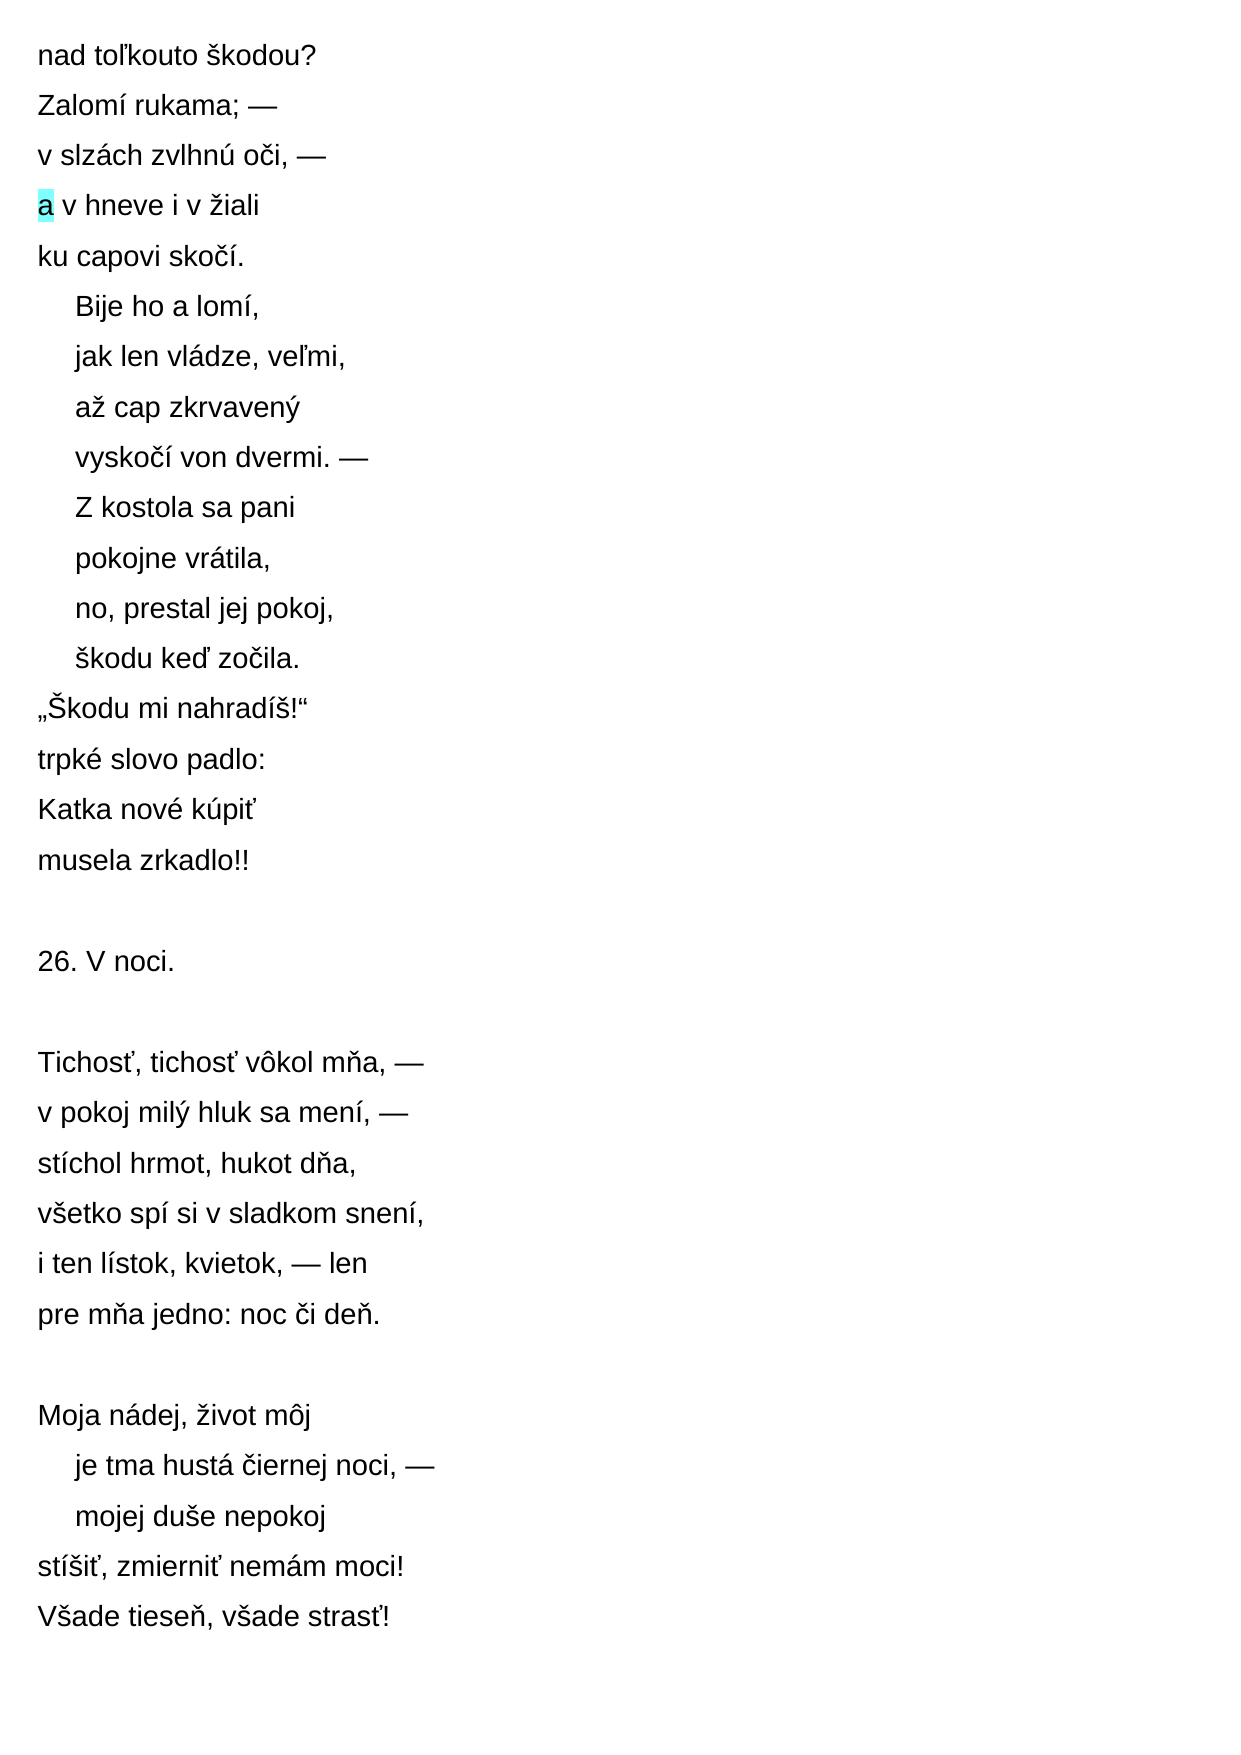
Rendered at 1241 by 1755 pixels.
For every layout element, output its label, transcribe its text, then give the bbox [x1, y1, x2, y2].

text no, prestal jej pokoj, [37, 591, 1130, 624]
text všetko spí si v sladkom snení, [37, 1196, 1130, 1230]
text „Škodu mi nahradíš!“ [37, 692, 1130, 725]
text Moja nádej, život môj [37, 1398, 1130, 1432]
text Z kostola sa pani [37, 490, 1130, 524]
text stíšiť, zmierniť nemám moci! [37, 1549, 1130, 1583]
text pokojne vrátila, [37, 541, 1130, 574]
text a v hneve i v žiali [37, 188, 1130, 222]
text Tichosť, tichosť vôkol mňa, — [37, 1045, 1130, 1079]
text i ten lístok, kvietok, — len [37, 1246, 1130, 1280]
text stíchol hrmot, hukot dňa, [37, 1146, 1130, 1179]
text nad toľkouto škodou? [37, 37, 1130, 71]
text ku capovi skočí. [37, 239, 1130, 272]
text vyskočí von dvermi. — [37, 440, 1130, 473]
text až cap zkrvavený [37, 390, 1130, 423]
text 26. V noci. [37, 944, 1130, 977]
text mojej duše nepokoj [37, 1499, 1130, 1532]
text v slzách zvlhnú oči, — [37, 138, 1130, 172]
text musela zrkadlo!! [37, 842, 1130, 876]
text trpké slovo padlo: [37, 742, 1130, 775]
text pre mňa jedno: noc či deň. [37, 1297, 1130, 1330]
text jak len vládze, veľmi, [37, 339, 1130, 373]
text Katka nové kúpiť [37, 792, 1130, 826]
text škodu keď zočila. [37, 641, 1130, 675]
text v pokoj milý hluk sa mení, — [37, 1096, 1130, 1129]
text Zalomí rukama; — [37, 88, 1130, 121]
text Bije ho a lomí, [37, 289, 1130, 323]
text je tma hustá čiernej noci, — [37, 1448, 1130, 1482]
text Všade tieseň, všade strasť! [37, 1599, 1130, 1633]
